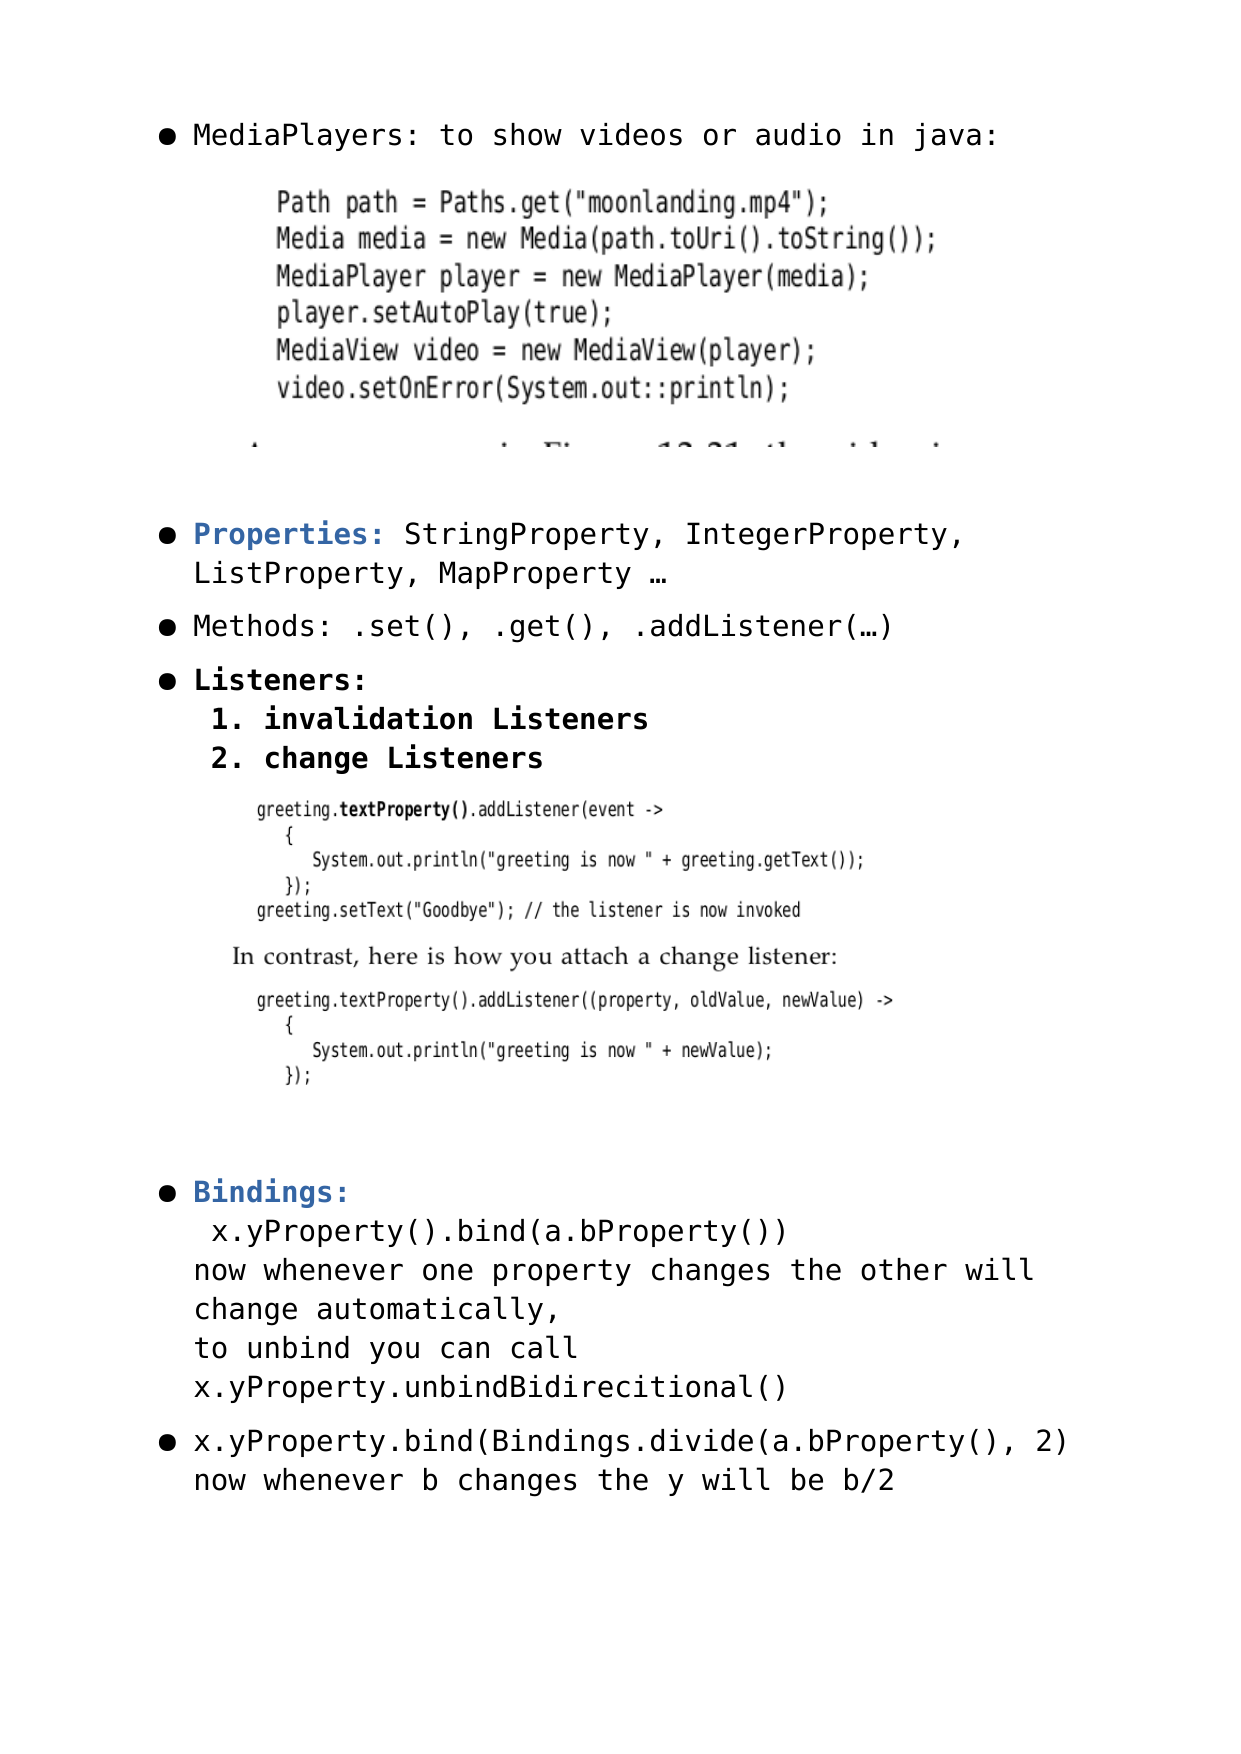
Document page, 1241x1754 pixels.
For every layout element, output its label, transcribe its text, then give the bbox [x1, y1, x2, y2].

picture [230, 179, 967, 447]
picture [136, 798, 1104, 1117]
list Methods: .set(), .get(), .addListener(…) [156, 610, 1122, 644]
list Bindings: x.yProperty().bind(a.bProperty()) now whenever one property changes the other will change automatically, to unbind you can call x.yProperty.unbindBidirecitional() [156, 1176, 1122, 1404]
list MediaPlayers: to show videos or audio in java: [156, 118, 1122, 230]
list x.yProperty.bind(Bindings.divide(a.bProperty(), 2) now whenever b changes the y will be b/2 [156, 1424, 1122, 1497]
list Listeners: 1. invalidation Listeners 2. change Listeners [156, 663, 1122, 775]
list Properties: StringProperty, IntegerProperty, ListProperty, MapProperty … [156, 517, 1122, 590]
